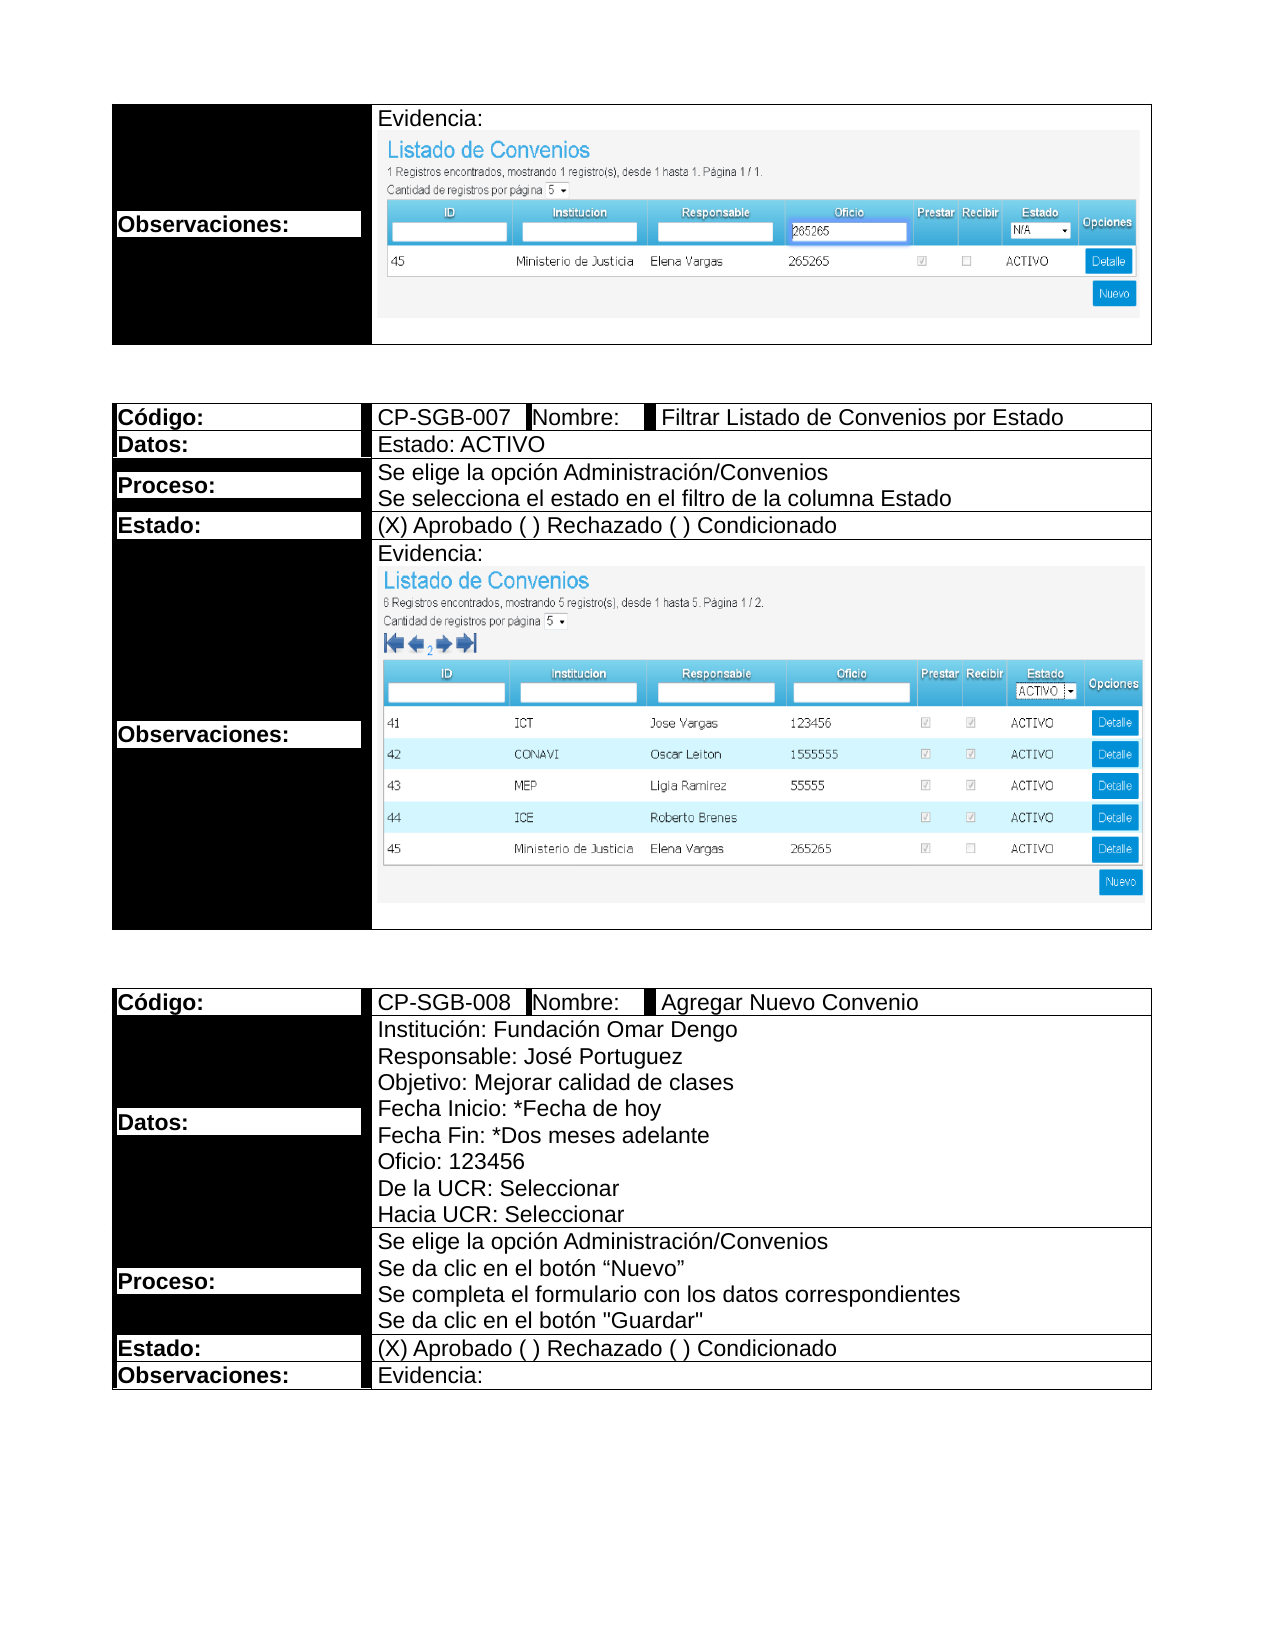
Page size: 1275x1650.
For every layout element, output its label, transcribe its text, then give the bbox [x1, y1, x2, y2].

table_cell Estado: [361, 512, 371, 539]
table_cell Proceso: [113, 459, 371, 511]
table_cell Institución: Fundación Omar Dengo Responsable: José Portuguez Objetivo: Mejorar calidad de clases Fecha Inicio: *Fecha de hoy Fecha Fin: *Dos meses adelante Oficio: 123456 De la UCR: Seleccionar Hacia UCR: Seleccionar [372, 1016, 1151, 1227]
table_header CP-SGB-007 [515, 404, 526, 430]
table_cell Evidencia: [372, 1362, 1151, 1388]
table_cell Estado: ACTIVO [372, 431, 1151, 457]
table_header Nombre: [644, 404, 655, 430]
table_cell Evidencia: [372, 105, 1151, 344]
table_header CP-SGB-008 [515, 989, 526, 1015]
table_cell (X) Aprobado ( ) Rechazado ( ) Condicionado [372, 512, 1151, 539]
table_header Agregar Nuevo Convenio [656, 989, 1151, 1015]
table_header Nombre: [644, 989, 655, 1015]
table_cell Datos: [113, 1016, 371, 1227]
table_header Código: [361, 404, 371, 430]
table_cell Se elige la opción Administración/Convenios Se selecciona el estado en el filtro de la columna Estado [372, 459, 1151, 511]
table_header Código: [361, 989, 371, 1015]
table_cell Se elige la opción Administración/Convenios Se da clic en el botón “Nuevo” Se completa el formulario con los datos correspondientes Se da clic en el botón "Guardar" [372, 1228, 1151, 1334]
table_cell (X) Aprobado ( ) Rechazado ( ) Condicionado [372, 1335, 1151, 1361]
table_cell Proceso: [113, 1228, 371, 1334]
table_cell Observaciones: [113, 105, 371, 344]
table_cell Estado: [361, 1335, 371, 1361]
table_cell Evidencia: [372, 540, 1151, 929]
table_header Filtrar Listado de Convenios por Estado [656, 404, 1151, 430]
table_cell Observaciones: [113, 540, 371, 929]
table_cell Datos: [361, 431, 371, 457]
